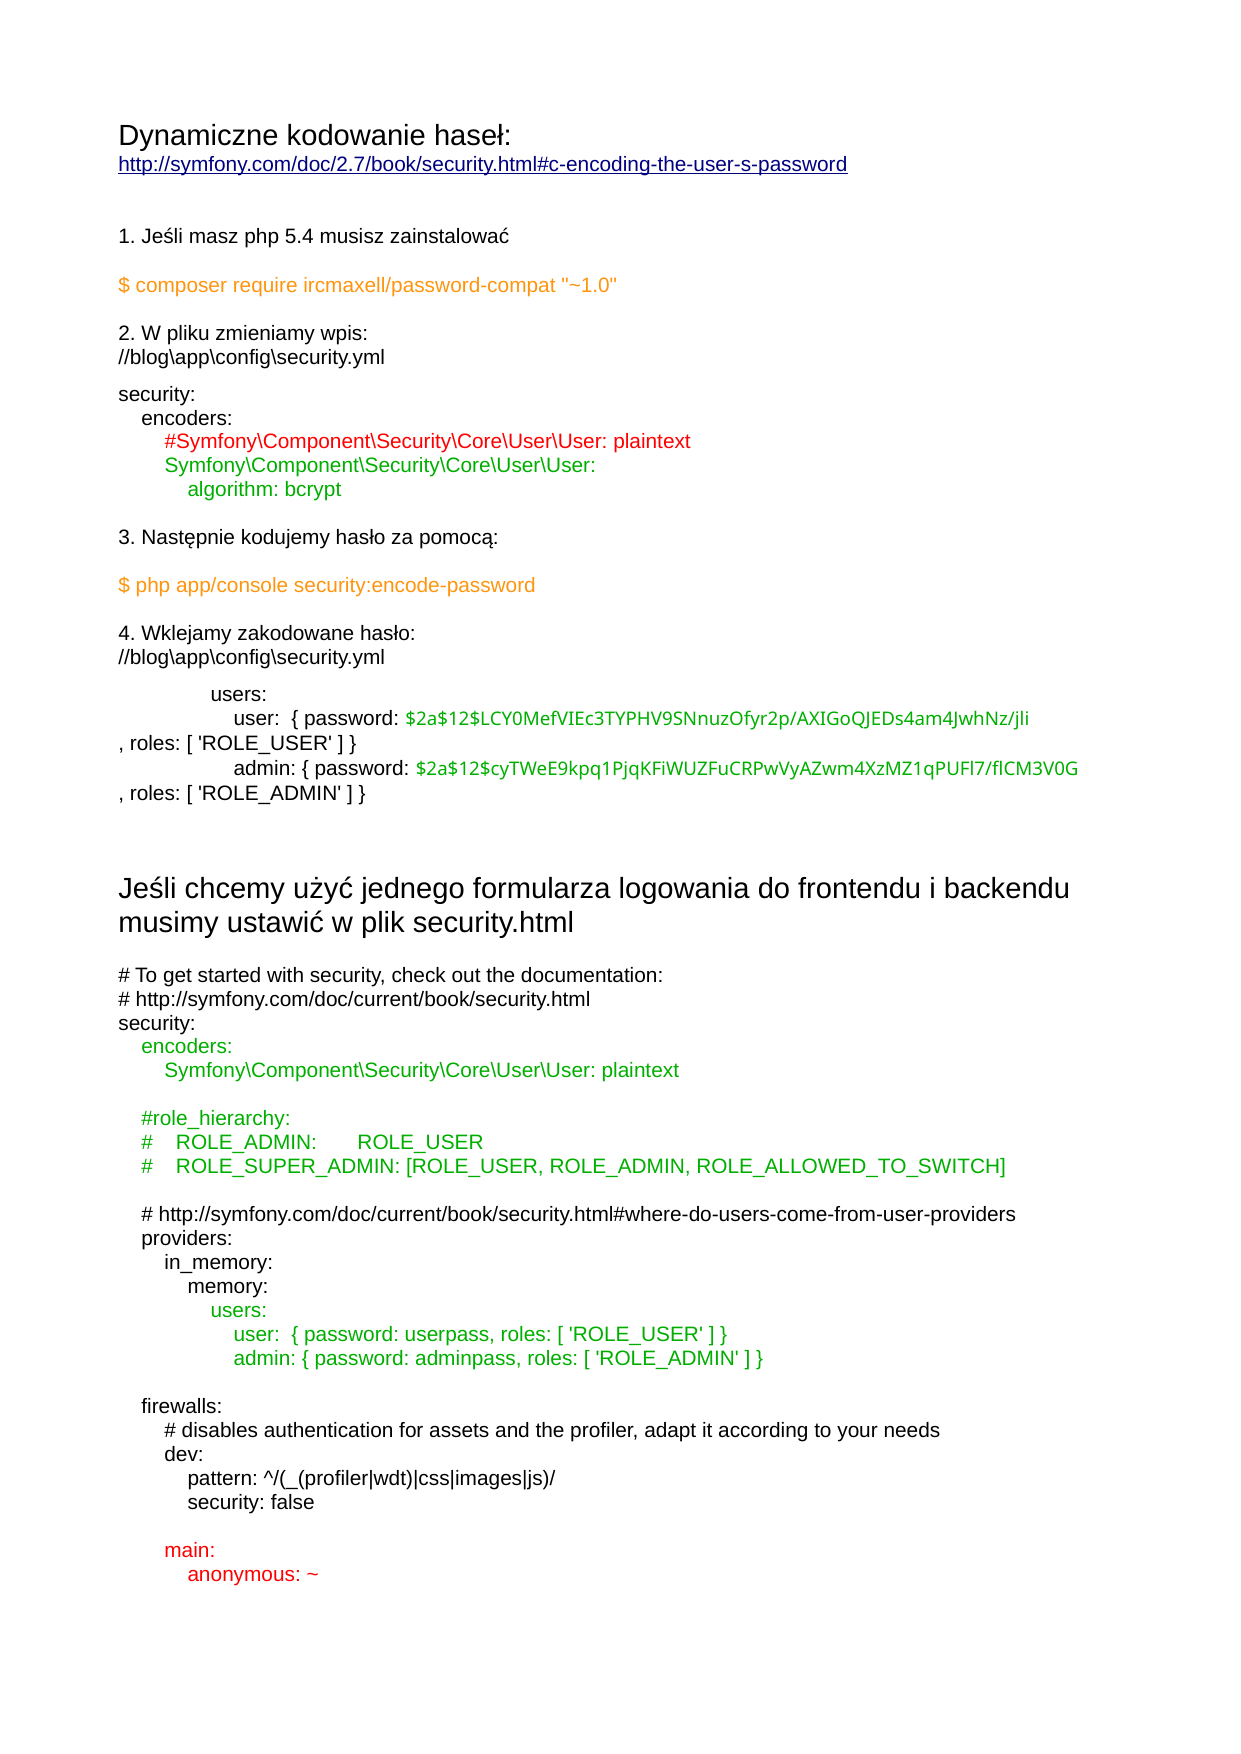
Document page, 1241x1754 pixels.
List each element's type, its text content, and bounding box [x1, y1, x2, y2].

text firewalls: [118, 1394, 1122, 1418]
text users: [118, 681, 1122, 705]
text Symfony\Component\Security\Core\User\User: [118, 453, 1122, 477]
text # http://symfony.com/doc/current/book/security.html#where-do-users-come-from-user-providers [118, 1202, 1122, 1226]
text 3. Następnie kodujemy hasło za pomocą: [118, 525, 1122, 549]
text pattern: ^/(_(profiler|wdt)|css|images|js)/ [118, 1466, 1122, 1489]
text main: [118, 1537, 1122, 1561]
text admin: { password: adminpass, roles: [ 'ROLE_ADMIN' ] } [118, 1346, 1122, 1370]
text # To get started with security, check out the documentation: [118, 962, 1122, 986]
text user: { password: $2a$12$LCY0MefVIEc3TYPHV9SNnuzOfyr2p/AXIGoQJEDs4am4JwhNz/jli [118, 705, 1122, 731]
text # ROLE_SUPER_ADMIN: [ROLE_USER, ROLE_ADMIN, ROLE_ALLOWED_TO_SWITCH] [118, 1154, 1122, 1178]
text 1. Jeśli masz php 5.4 musisz zainstalować [118, 223, 1122, 247]
text , roles: [ 'ROLE_USER' ] } [118, 731, 1122, 755]
text memory: [118, 1274, 1122, 1298]
text # disables authentication for assets and the profiler, adapt it according to your needs [118, 1418, 1122, 1442]
text //blog\app\config\security.yml [118, 645, 1122, 669]
text encoders: [118, 405, 1122, 429]
text #Symfony\Component\Security\Core\User\User: plaintext [118, 429, 1122, 453]
text users: [118, 1298, 1122, 1322]
text http://symfony.com/doc/2.7/book/security.html#c-encoding-the-user-s-password [118, 152, 1122, 176]
text providers: [118, 1226, 1122, 1250]
text security: false [118, 1489, 1122, 1513]
text Dynamiczne kodowanie haseł: [118, 118, 1122, 152]
text # http://symfony.com/doc/current/book/security.html [118, 986, 1122, 1010]
text dev: [118, 1442, 1122, 1466]
text $ composer require ircmaxell/password-compat "~1.0" [118, 273, 1122, 297]
text , roles: [ 'ROLE_ADMIN' ] } [118, 780, 1122, 804]
text admin: { password: $2a$12$cyTWeE9kpq1PjqKFiWUZFuCRPwVyAZwm4XzMZ1qPUFl7/flCM3V0G [118, 755, 1122, 780]
text 2. W pliku zmieniamy wpis: [118, 321, 1122, 345]
text security: [118, 1010, 1122, 1034]
text $ php app/console security:encode-password [118, 573, 1122, 597]
text security: [118, 381, 1122, 405]
text # ROLE_ADMIN: ROLE_USER [118, 1130, 1122, 1154]
text #role_hierarchy: [118, 1106, 1122, 1130]
text //blog\app\config\security.yml [118, 345, 1122, 369]
text 4. Wklejamy zakodowane hasło: [118, 621, 1122, 645]
text encoders: [118, 1034, 1122, 1058]
text in_memory: [118, 1250, 1122, 1274]
text user: { password: userpass, roles: [ 'ROLE_USER' ] } [118, 1322, 1122, 1346]
text algorithm: bcrypt [118, 477, 1122, 501]
text Symfony\Component\Security\Core\User\User: plaintext [118, 1058, 1122, 1082]
text Jeśli chcemy użyć jednego formularza logowania do frontendu i backendu musimy ustawić w plik security.html [118, 871, 1122, 938]
text anonymous: ~ [118, 1561, 1122, 1585]
